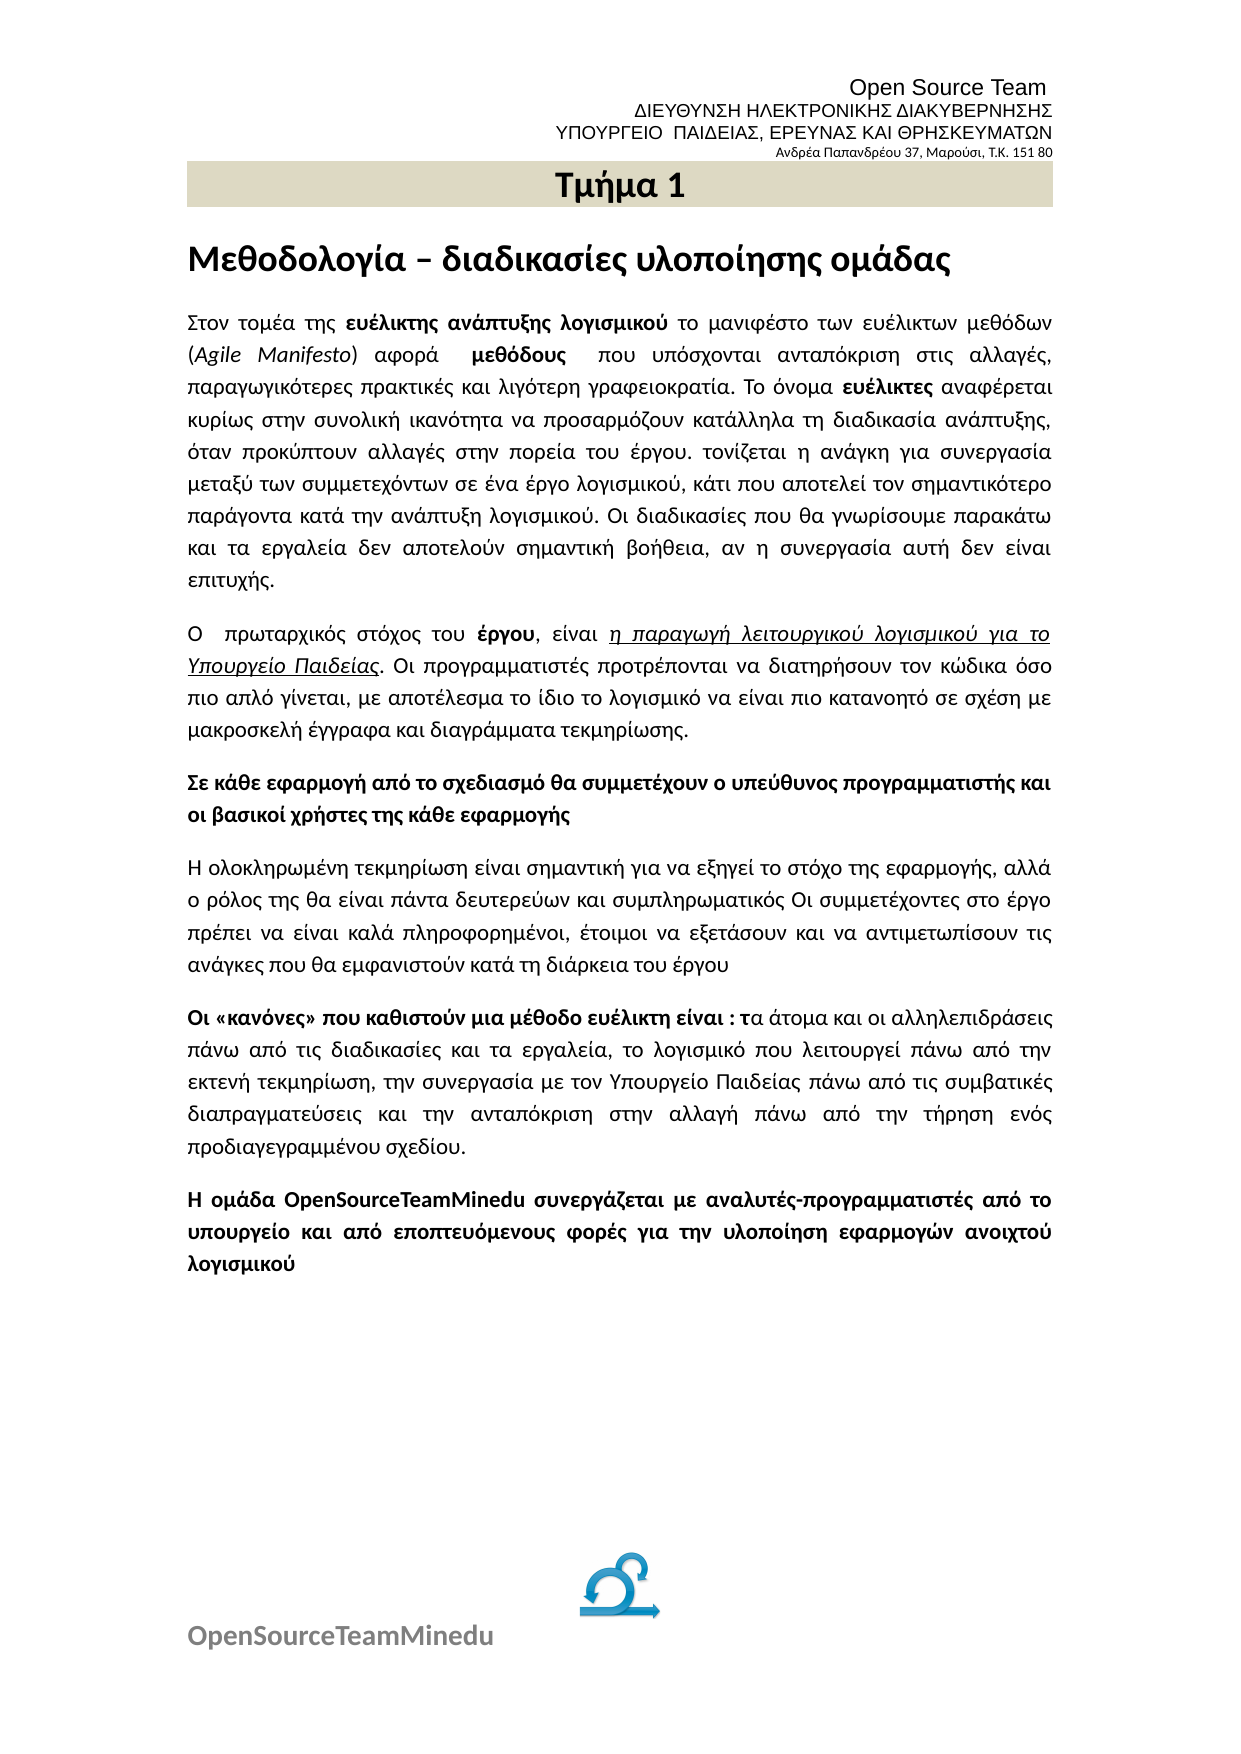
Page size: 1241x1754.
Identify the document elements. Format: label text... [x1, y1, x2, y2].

text Οι «κανόνες» που καθιστούν μια μέθοδο ευέλικτη είναι : τα άτομα και οι αλληλεπιδράσεις πάνω από τις διαδικασίες και τα εργαλεία, το λογισμικό που λειτουργεί πάνω από την εκτενή τεκμηρίωση, την συνεργασία με τον Υπουργείο Παιδείας πάνω από τις συμβατικές διαπραγματεύσεις και την ανταπόκριση στην αλλαγή πάνω από την τήρηση ενός προδιαγεγραμμένου σχεδίου. [187, 1003, 1053, 1160]
text Η ομάδα OpenSourceTeamMinedu συνεργάζεται με αναλυτές-προγραμματιστές από το υπουργείο και από εποπτευόμενους φορές για την υλοποίηση εφαρμογών ανοιχτού λογισμικού [187, 1185, 1053, 1277]
text Τμήμα 1 [187, 161, 1053, 207]
picture [579, 1550, 661, 1619]
text Μεθοδολογία – διαδικασίες υλοποίησης ομάδας [187, 234, 1053, 280]
text Ο πρωταρχικός στόχος του έργου, είναι η παραγωγή λειτουργικού λογισμικού για το Υπουργείο Παιδείας. Οι προγραμματιστές προτρέπονται να διατηρήσουν τον κώδικα όσο πιο απλό γίνεται, με αποτέλεσμα το ίδιο το λογισμικό να είναι πιο κατανοητό σε σχέση με μακροσκελή έγγραφα και διαγράμματα τεκμηρίωσης. [187, 619, 1053, 743]
text Σε κάθε εφαρμογή από το σχεδιασμό θα συμμετέχουν ο υπεύθυνος προγραμματιστής και οι βασικοί χρήστες της κάθε εφαρμογής [187, 768, 1053, 828]
text Στον τομέα της ευέλικτης ανάπτυξης λογισμικού το μανιφέστο των ευέλικτων μεθόδων (Agile Manifesto) αφορά μεθόδους που υπόσχονται ανταπόκριση στις αλλαγές, παραγωγικότερες πρακτικές και λιγότερη γραφειοκρατία. Το όνομα ευέλικτες αναφέρεται κυρίως στην συνολική ικανότητα να προσαρμόζουν κατάλληλα τη διαδικασία ανάπτυξης, όταν προκύπτουν αλλαγές στην πορεία του έργου. τονίζεται η ανάγκη για συνεργασία μεταξύ των συμμετεχόντων σε ένα έργο λογισμικού, κάτι που αποτελεί τον σημαντικότερο παράγοντα κατά την ανάπτυξη λογισμικού. Οι διαδικασίες που θα γνωρίσουμε παρακάτω και τα εργαλεία δεν αποτελούν σημαντική βοήθεια, αν η συνεργασία αυτή δεν είναι επιτυχής. [187, 308, 1053, 594]
text Η ολοκληρωμένη τεκμηρίωση είναι σημαντική για να εξηγεί το στόχο της εφαρμογής, αλλά ο ρόλος της θα είναι πάντα δευτερεύων και συμπληρωματικός Οι συμμετέχοντες στο έργο πρέπει να είναι καλά πληροφορημένοι, έτοιμοι να εξετάσουν και να αντιμετωπίσουν τις ανάγκες που θα εμφανιστούν κατά τη διάρκεια του έργου [187, 853, 1053, 978]
